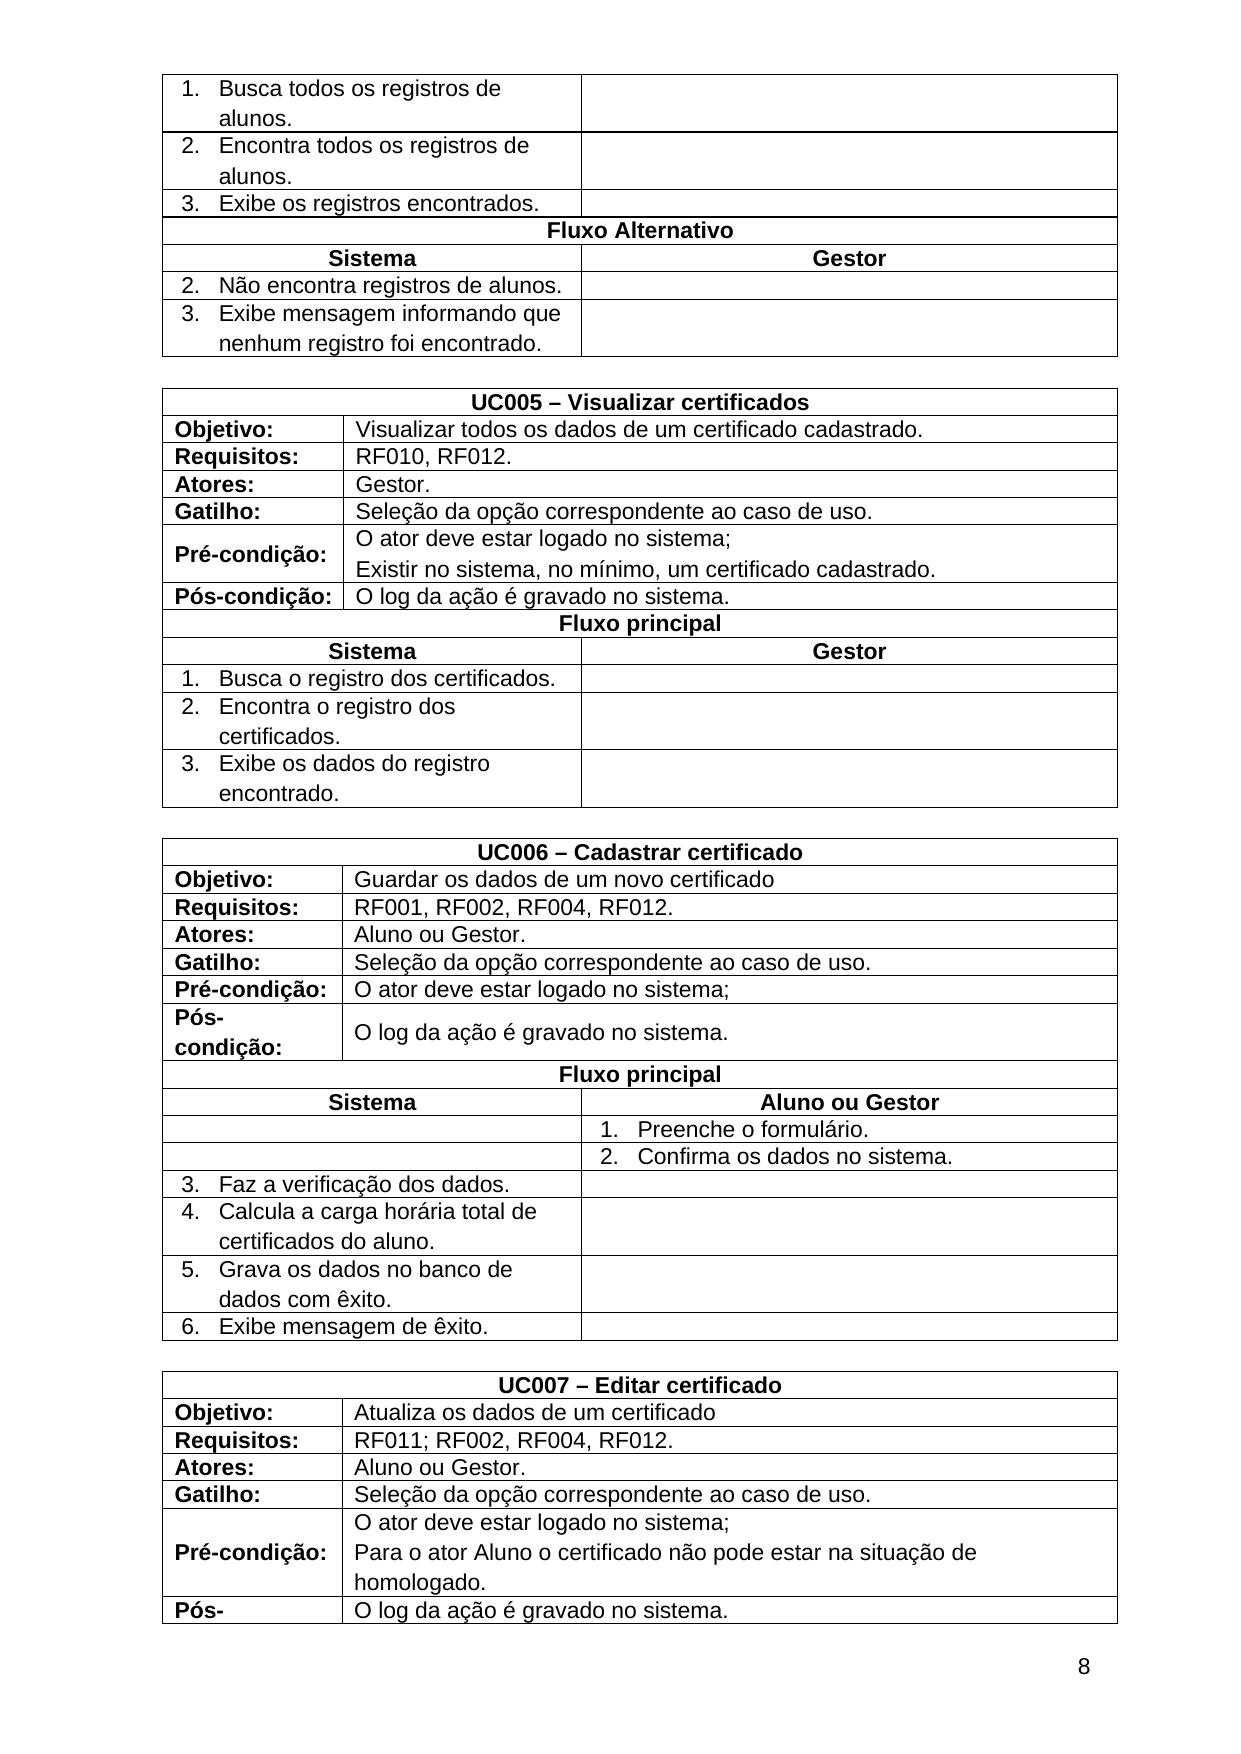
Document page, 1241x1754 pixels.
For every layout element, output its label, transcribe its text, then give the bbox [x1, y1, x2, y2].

table_cell [582, 1171, 1117, 1197]
table_cell Busca todos os registros de alunos. [163, 75, 581, 131]
table_cell Requisitos: [163, 1427, 342, 1453]
table_cell [582, 272, 1117, 298]
table_cell O log da ação é gravado no sistema. [343, 1004, 1117, 1060]
table_cell Exibe mensagem de êxito. [163, 1313, 581, 1339]
table_cell Gestor. [344, 471, 1117, 497]
table_cell Fluxo principal [163, 1061, 1117, 1087]
table_cell Gestor [582, 245, 1117, 271]
table_cell Atores: [163, 921, 342, 948]
table_cell Faz a verificação dos dados. [163, 1171, 581, 1197]
table_cell [582, 665, 1117, 692]
table_cell Pós- [163, 1597, 342, 1623]
table_cell [582, 1313, 1117, 1339]
table_cell RF001, RF002, RF004, RF012. [343, 894, 1117, 920]
table_cell Objetivo: [163, 1399, 342, 1426]
table_cell Requisitos: [163, 443, 343, 469]
table_cell Aluno ou Gestor. [343, 1454, 1117, 1480]
table_cell Seleção da opção correspondente ao caso de uso. [343, 949, 1117, 975]
table_cell Objetivo: [163, 866, 342, 893]
table_cell Seleção da opção correspondente ao caso de uso. [343, 1481, 1117, 1508]
table_cell Seleção da opção correspondente ao caso de uso. [344, 498, 1117, 524]
table_cell Requisitos: [163, 894, 342, 920]
table_cell RF010, RF012. [344, 443, 1117, 469]
table_cell Exibe os dados do registro encontrado. [163, 750, 581, 807]
table_cell Aluno ou Gestor [582, 1089, 1117, 1115]
table_cell Confirma os dados no sistema. [582, 1143, 1117, 1169]
table_cell Gatilho: [163, 949, 342, 975]
table_cell Visualizar todos os dados de um certificado cadastrado. [344, 416, 1117, 442]
table_cell Pré-condição: [163, 976, 342, 1002]
table_cell Sistema [163, 245, 581, 271]
table_cell Gatilho: [163, 1481, 342, 1508]
table_cell O log da ação é gravado no sistema. [343, 1597, 1117, 1623]
table_cell Encontra todos os registros de alunos. [163, 133, 581, 189]
table_cell Atores: [163, 471, 343, 497]
table_cell RF011; RF002, RF004, RF012. [343, 1427, 1117, 1453]
table_cell Fluxo Alternativo [163, 218, 1117, 244]
table_cell Pós-condição: [163, 1004, 342, 1060]
table_cell Sistema [163, 1089, 581, 1115]
table_cell [582, 133, 1117, 189]
table_cell [582, 300, 1117, 356]
table_cell Pré-condição: [163, 525, 343, 582]
table_cell O log da ação é gravado no sistema. [344, 583, 1117, 609]
table_cell Pré-condição: [163, 1509, 342, 1596]
table_cell Atores: [163, 1454, 342, 1480]
table_cell [582, 693, 1117, 749]
table_cell Grava os dados no banco de dados com êxito. [163, 1256, 581, 1312]
table_cell Não encontra registros de alunos. [163, 272, 581, 298]
table_cell Objetivo: [163, 416, 343, 442]
table_cell Aluno ou Gestor. [343, 921, 1117, 948]
table_header UC005 – Visualizar certificados [163, 389, 1117, 415]
table_cell [582, 190, 1117, 216]
table_cell [582, 1256, 1117, 1312]
table_cell O ator deve estar logado no sistema; Para o ator Aluno o certificado não pode estar na situação de homologado. [343, 1509, 1117, 1596]
table_cell Sistema [163, 638, 581, 664]
table_cell Exibe mensagem informando que nenhum registro foi encontrado. [163, 300, 581, 356]
table_cell Preenche o formulário. [582, 1116, 1117, 1142]
table_header UC007 – Editar certificado [163, 1372, 1117, 1398]
table_cell Exibe os registros encontrados. [163, 190, 581, 216]
table_cell O ator deve estar logado no sistema; Existir no sistema, no mínimo, um certificado cadastrado. [344, 525, 1117, 582]
table_cell [582, 750, 1117, 807]
table_cell Busca o registro dos certificados. [163, 665, 581, 692]
table_cell Encontra o registro dos certificados. [163, 693, 581, 749]
table_cell Guardar os dados de um novo certificado [343, 866, 1117, 893]
table_cell Gestor [582, 638, 1117, 664]
table_cell [582, 75, 1117, 131]
table_cell O ator deve estar logado no sistema; [343, 976, 1117, 1002]
table_cell [163, 1143, 581, 1169]
table_cell Gatilho: [163, 498, 343, 524]
table_header UC006 – Cadastrar certificado [163, 839, 1117, 865]
table_cell Fluxo principal [163, 610, 1117, 637]
table_cell Atualiza os dados de um certificado [343, 1399, 1117, 1426]
table_cell [582, 1198, 1117, 1254]
table_cell Pós-condição: [163, 583, 343, 609]
table_cell Calcula a carga horária total de certificados do aluno. [163, 1198, 581, 1254]
table_cell [163, 1116, 581, 1142]
